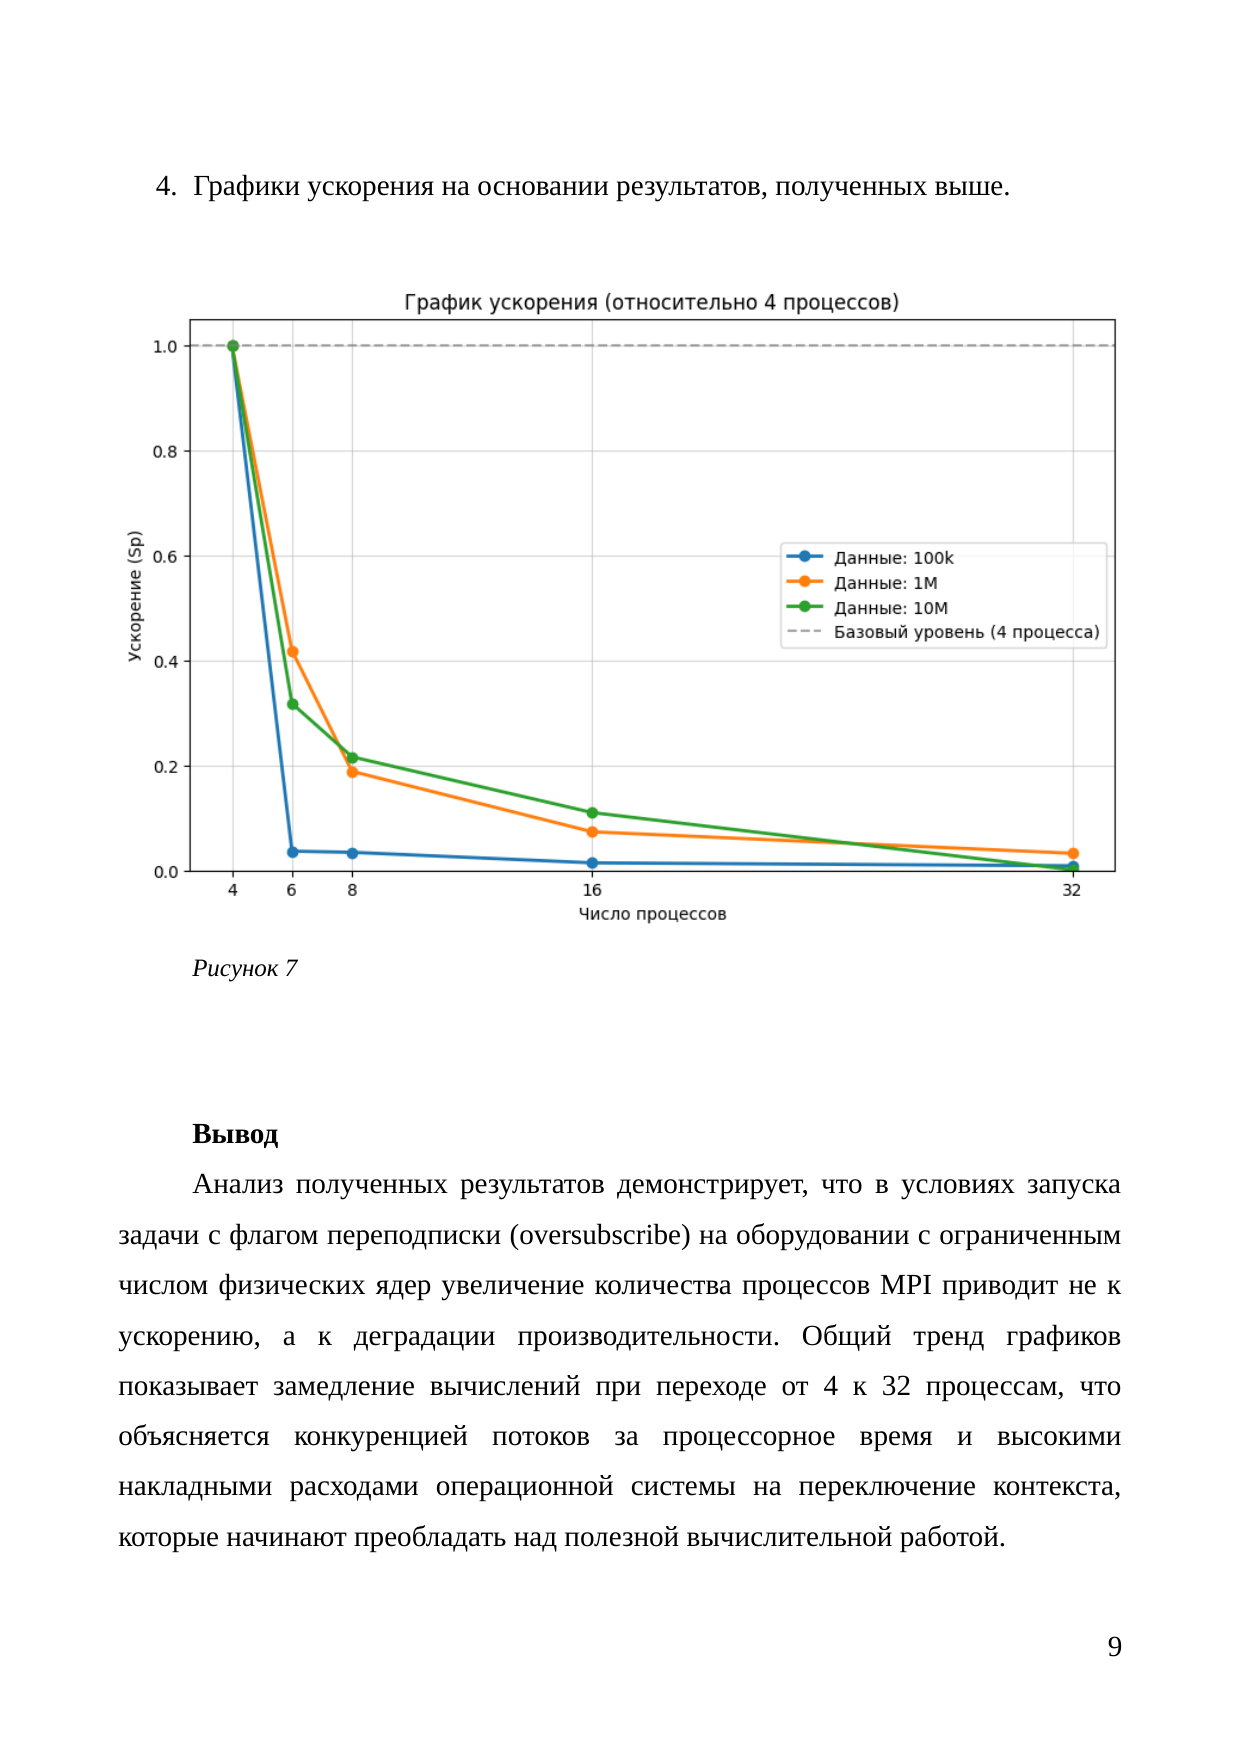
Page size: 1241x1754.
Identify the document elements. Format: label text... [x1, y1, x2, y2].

list Графики ускорения на основании результатов, полученных выше. [156, 168, 1122, 202]
picture [118, 281, 1123, 927]
text Вывод [118, 1116, 1122, 1150]
text Рисунок 7 [118, 927, 1122, 982]
text Анализ полученных результатов демонстрирует, что в условиях запуска задачи с флагом переподписки (oversubscribe) на оборудовании с ограниченным числом физических ядер увеличение количества процессов MPI приводит не к ускорению, а к деградации производительности. Общий тренд графиков показывает замедление вычислений при переходе от 4 к 32 процессам, что объясняется конкуренцией потоков за процессорное время и высокими накладными расходами операционной системы на переключение контекста, которые начинают преобладать над полезной вычислительной работой. [118, 1167, 1122, 1552]
